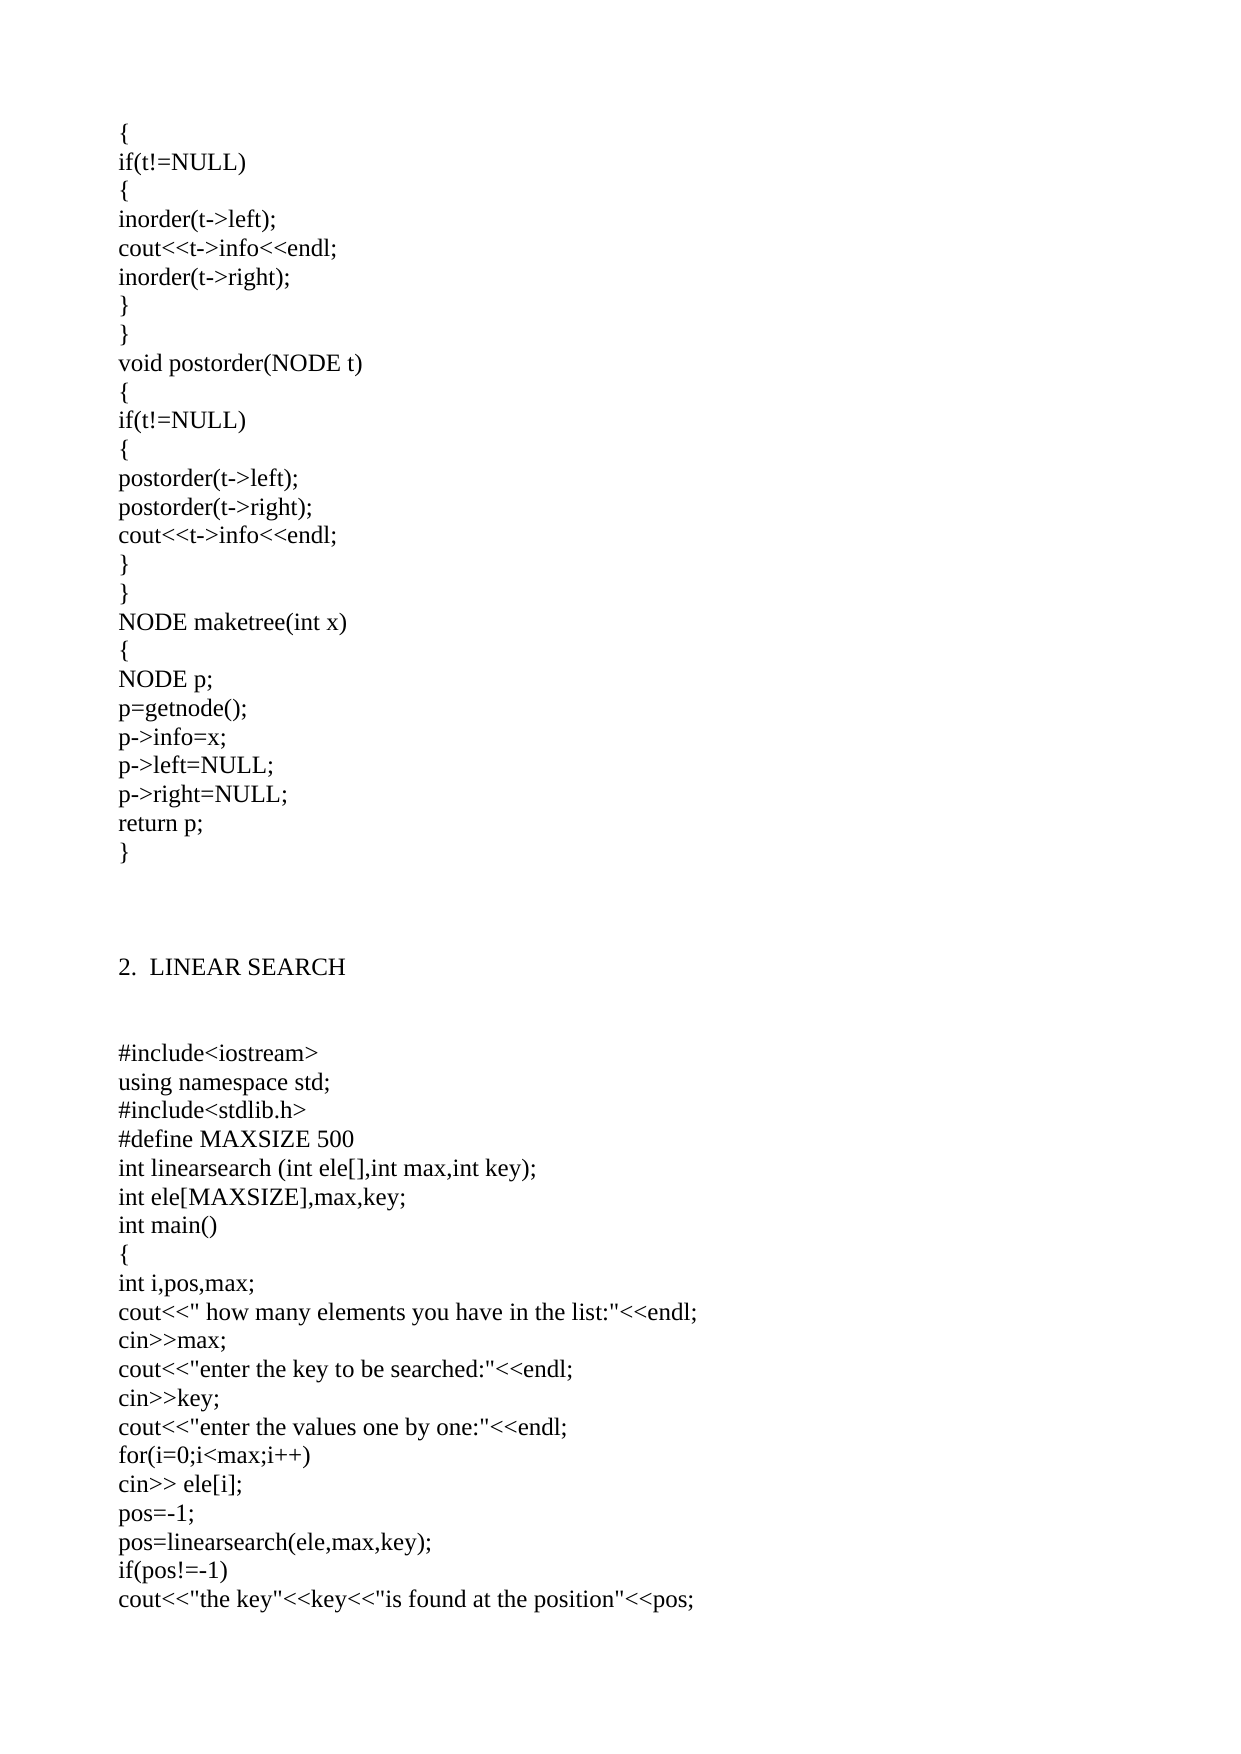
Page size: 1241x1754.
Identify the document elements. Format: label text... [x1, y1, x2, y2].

text int main() [118, 1211, 1122, 1239]
text cout<<"the key"<<key<<"is found at the position"<<pos; [118, 1584, 1122, 1613]
text p->left=NULL; [118, 751, 1122, 779]
text inorder(t->left); [118, 204, 1122, 233]
text cout<<t->info<<endl; [118, 233, 1122, 262]
text inorder(t->right); [118, 262, 1122, 291]
text } [118, 319, 1122, 348]
text } [118, 549, 1122, 578]
text { [118, 1239, 1122, 1268]
text cout<<t->info<<endl; [118, 521, 1122, 549]
text p=getnode(); [118, 693, 1122, 722]
text NODE maketree(int x) [118, 607, 1122, 636]
text } [118, 291, 1122, 319]
text } [118, 578, 1122, 607]
text void postorder(NODE t) [118, 348, 1122, 377]
text if(t!=NULL) [118, 147, 1122, 176]
text pos=-1; [118, 1498, 1122, 1527]
text p->right=NULL; [118, 779, 1122, 808]
text for(i=0;i<max;i++) [118, 1441, 1122, 1469]
text using namespace std; [118, 1067, 1122, 1096]
text if(t!=NULL) [118, 406, 1122, 434]
text cin>>max; [118, 1326, 1122, 1354]
text { [118, 176, 1122, 204]
text #define MAXSIZE 500 [118, 1124, 1122, 1153]
text p->info=x; [118, 722, 1122, 751]
text int i,pos,max; [118, 1268, 1122, 1297]
text { [118, 636, 1122, 664]
text postorder(t->left); [118, 463, 1122, 492]
text cout<<"enter the key to be searched:"<<endl; [118, 1354, 1122, 1383]
text #include<stdlib.h> [118, 1096, 1122, 1124]
text pos=linearsearch(ele,max,key); [118, 1527, 1122, 1556]
text 2. LINEAR SEARCH [118, 952, 1122, 981]
text return p; [118, 808, 1122, 837]
text #include<iostream> [118, 1038, 1122, 1067]
text int linearsearch (int ele[],int max,int key); [118, 1153, 1122, 1182]
text { [118, 434, 1122, 463]
text cout<<" how many elements you have in the list:"<<endl; [118, 1297, 1122, 1326]
text { [118, 118, 1122, 147]
text if(pos!=-1) [118, 1556, 1122, 1584]
text cin>>key; [118, 1383, 1122, 1412]
text } [118, 837, 1122, 866]
text int ele[MAXSIZE],max,key; [118, 1182, 1122, 1211]
text cin>> ele[i]; [118, 1469, 1122, 1498]
text NODE p; [118, 664, 1122, 693]
text postorder(t->right); [118, 492, 1122, 521]
text cout<<"enter the values one by one:"<<endl; [118, 1412, 1122, 1441]
text { [118, 377, 1122, 406]
